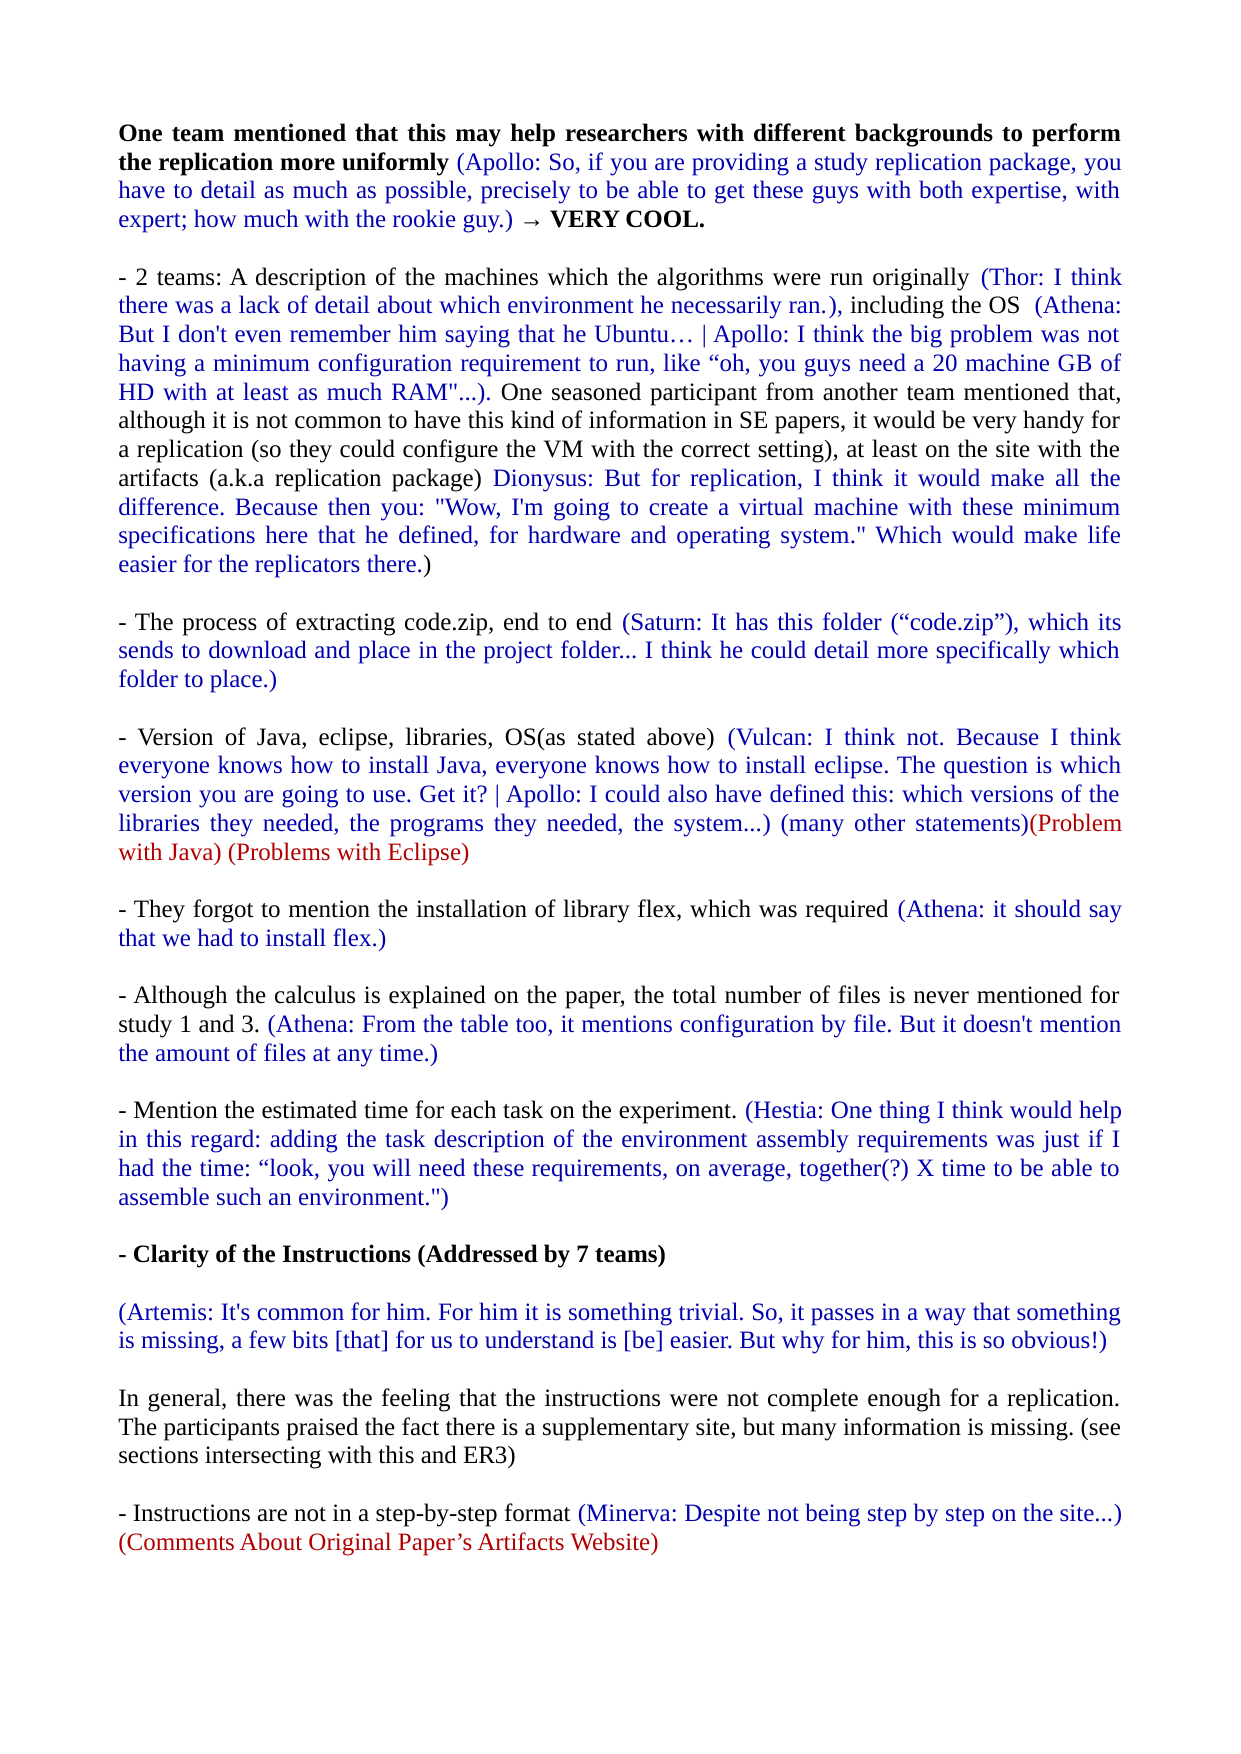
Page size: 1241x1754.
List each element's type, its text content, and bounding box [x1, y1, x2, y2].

text - Although the calculus is explained on the paper, the total number of files is never mentioned for study 1 and 3. (Athena: From the table too, it mentions configuration by file. But it doesn't mention the amount of files at any time.) [118, 981, 1122, 1067]
text - Clarity of the Instructions (Addressed by 7 teams) [118, 1239, 1122, 1268]
text - Mention the estimated time for each task on the experiment. (Hestia: One thing I think would help in this regard: adding the task description of the environment assembly requirements was just if I had the time: “look, you will need these requirements, on average, together(?) X time to be able to assemble such an environment.") [118, 1096, 1122, 1211]
text One team mentioned that this may help researchers with different backgrounds to perform the replication more uniformly (Apollo: So, if you are providing a study replication package, you have to detail as much as possible, precisely to be able to get these guys with both expertise, with expert; how much with the rookie guy.) → VERY COOL. [118, 118, 1122, 233]
text (Artemis: It's common for him. For him it is something trivial. So, it passes in a way that something is missing, a few bits [that] for us to understand is [be] easier. But why for him, this is so obvious!) [118, 1297, 1122, 1354]
text - They forgot to mention the installation of library flex, which was required (Athena: it should say that we had to install flex.) [118, 894, 1122, 952]
text - Version of Java, eclipse, libraries, OS(as stated above) (Vulcan: I think not. Because I think everyone knows how to install Java, everyone knows how to install eclipse. The question is which version you are going to use. Get it? | Apollo: I could also have defined this: which versions of the libraries they needed, the programs they needed, the system...) (many other statements)(Problem with Java) (Problems with Eclipse) [118, 722, 1122, 866]
text - 2 teams: A description of the machines which the algorithms were run originally (Thor: I think there was a lack of detail about which environment he necessarily ran.), including the OS (Athena: But I don't even remember him saying that he Ubuntu… | Apollo: I think the big problem was not having a minimum configuration requirement to run, like “oh, you guys need a 20 machine GB of HD with at least as much RAM"...). One seasoned participant from another team mentioned that, although it is not common to have this kind of information in SE papers, it would be very handy for a replication (so they could configure the VM with the correct setting), at least on the site with the artifacts (a.k.a replication package) Dionysus: But for replication, I think it would make all the difference. Because then you: "Wow, I'm going to create a virtual machine with these minimum specifications here that he defined, for hardware and operating system." Which would make life easier for the replicators there.) [118, 262, 1122, 578]
text In general, there was the feeling that the instructions were not complete enough for a replication. The participants praised the fact there is a supplementary site, but many information is missing. (see sections intersecting with this and ER3) [118, 1383, 1122, 1469]
text - The process of extracting code.zip, end to end (Saturn: It has this folder (“code.zip”), which its sends to download and place in the project folder... I think he could detail more specifically which folder to place.) [118, 607, 1122, 693]
text - Instructions are not in a step-by-step format (Minerva: Despite not being step by step on the site...) (Comments About Original Paper’s Artifacts Website) [118, 1498, 1122, 1556]
